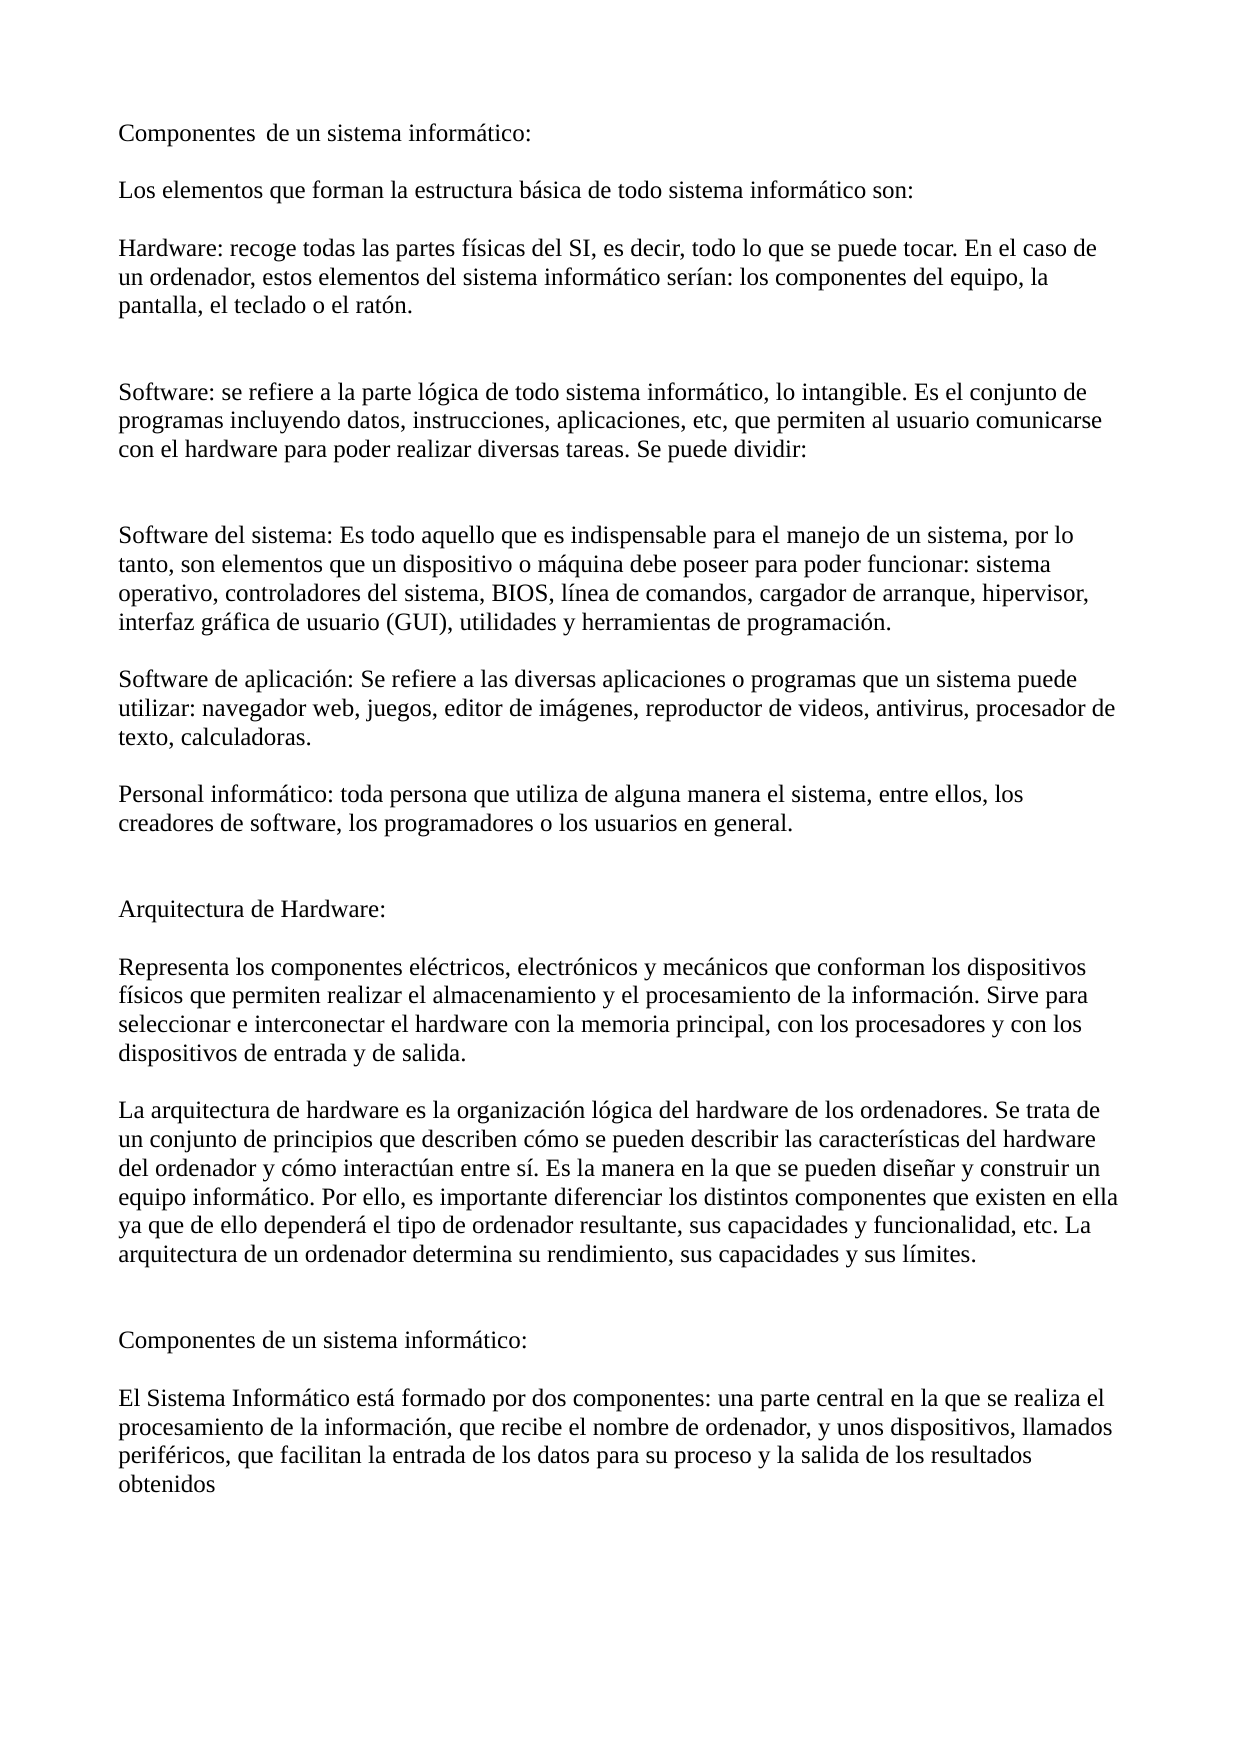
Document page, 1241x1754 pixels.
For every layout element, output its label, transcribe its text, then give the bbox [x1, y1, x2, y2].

text Hardware: recoge todas las partes físicas del SI, es decir, todo lo que se puede tocar. En el caso de un ordenador, estos elementos del sistema informático serían: los componentes del equipo, la pantalla, el teclado o el ratón. [118, 233, 1122, 319]
text Componentes de un sistema informático: [118, 118, 1122, 147]
text Personal informático: toda persona que utiliza de alguna manera el sistema, entre ellos, los creadores de software, los programadores o los usuarios en general. [118, 779, 1122, 837]
text Arquitectura de Hardware: [118, 894, 1122, 923]
text Software del sistema: Es todo aquello que es indispensable para el manejo de un sistema, por lo tanto, son elementos que un dispositivo o máquina debe poseer para poder funcionar: sistema operativo, controladores del sistema, BIOS, línea de comandos, cargador de arranque, hipervisor, interfaz gráfica de usuario (GUI), utilidades y herramientas de programación. [118, 521, 1122, 636]
text El Sistema Informático está formado por dos componentes: una parte central en la que se realiza el procesamiento de la información, que recibe el nombre de ordenador, y unos dispositivos, llamados periféricos, que facilitan la entrada de los datos para su proceso y la salida de los resultados obtenidos [118, 1383, 1122, 1498]
text Software: se refiere a la parte lógica de todo sistema informático, lo intangible. Es el conjunto de programas incluyendo datos, instrucciones, aplicaciones, etc, que permiten al usuario comunicarse con el hardware para poder realizar diversas tareas. Se puede dividir: [118, 377, 1122, 463]
text La arquitectura de hardware es la organización lógica del hardware de los ordenadores. Se trata de un conjunto de principios que describen cómo se pueden describir las características del hardware del ordenador y cómo interactúan entre sí. Es la manera en la que se pueden diseñar y construir un equipo informático. Por ello, es importante diferenciar los distintos componentes que existen en ella ya que de ello dependerá el tipo de ordenador resultante, sus capacidades y funcionalidad, etc. La arquitectura de un ordenador determina su rendimiento, sus capacidades y sus límites. [118, 1096, 1122, 1268]
text Componentes de un sistema informático: [118, 1326, 1122, 1354]
text Software de aplicación: Se refiere a las diversas aplicaciones o programas que un sistema puede utilizar: navegador web, juegos, editor de imágenes, reproductor de videos, antivirus, procesador de texto, calculadoras. [118, 664, 1122, 751]
text Representa los componentes eléctricos, electrónicos y mecánicos que conforman los dispositivos físicos que permiten realizar el almacenamiento y el procesamiento de la información. Sirve para seleccionar e interconectar el hardware con la memoria principal, con los procesadores y con los dispositivos de entrada y de salida. [118, 952, 1122, 1067]
text Los elementos que forman la estructura básica de todo sistema informático son: [118, 176, 1122, 204]
